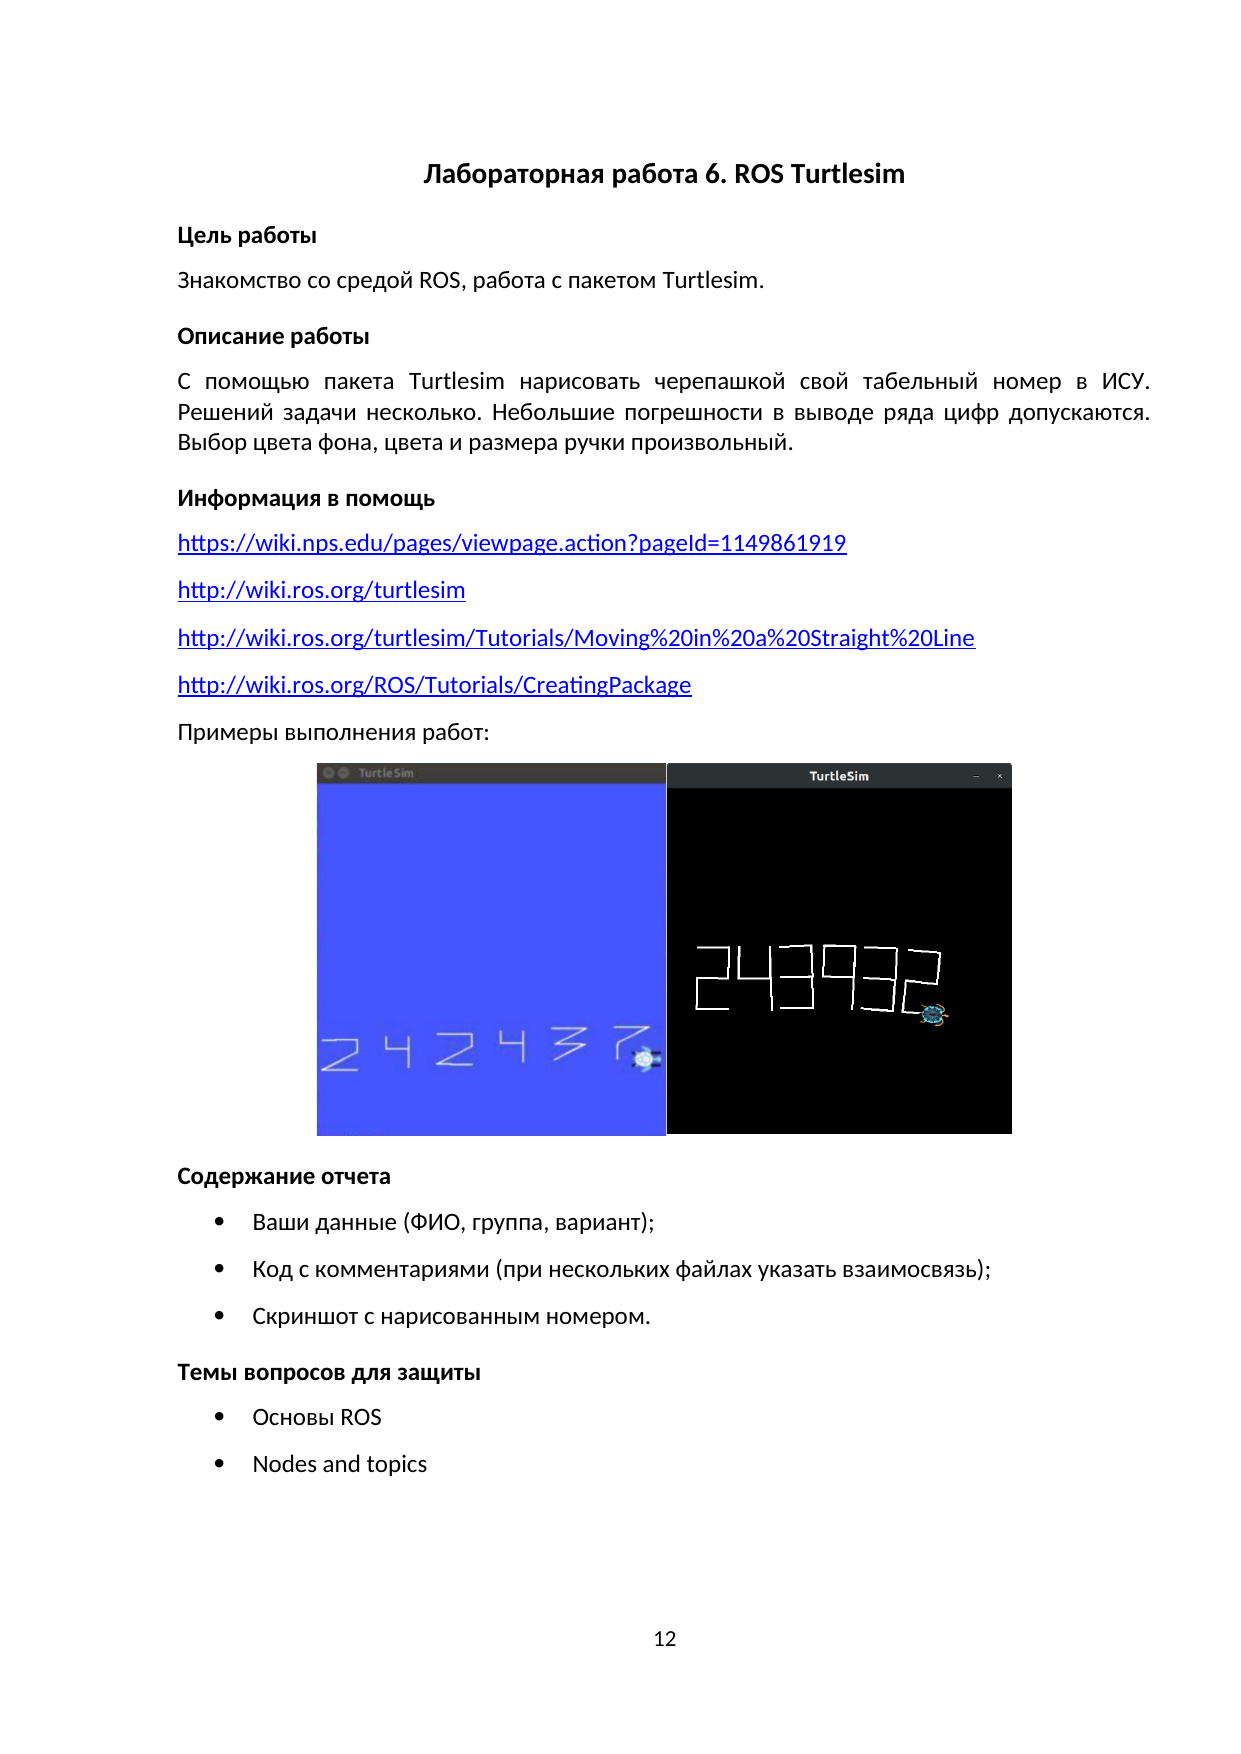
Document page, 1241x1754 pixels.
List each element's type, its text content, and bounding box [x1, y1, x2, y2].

text Цель работы [177, 219, 1152, 249]
text Описание работы [177, 320, 1152, 351]
list Ваши данные (ФИО, группа, вариант); [215, 1206, 1152, 1236]
text Лабораторная работа 6. ROS Turtlesim [177, 156, 1152, 191]
text http://wiki.ros.org/ROS/Tutorials/CreatingPackage [177, 669, 1152, 699]
picture [474, 763, 1012, 1136]
list Скриншот с нарисованным номером. [215, 1300, 1152, 1331]
text С помощью пакета Turtlesim нарисовать черепашкой свой табельный номер в ИСУ. Решений задачи несколько. Небольшие погрешности в выводе ряда цифр допускаются. Выбор цвета фона, цвета и размера ручки произвольный. [177, 365, 1152, 457]
text Примеры выполнения работ: [177, 716, 1152, 747]
text Темы вопросов для защиты [177, 1356, 1152, 1386]
text Информация в помощь [177, 482, 1152, 512]
list Код с комментариями (при нескольких файлах указать взаимосвязь); [215, 1253, 1152, 1283]
list Основы ROS [215, 1401, 1152, 1432]
text http://wiki.ros.org/turtlesim [177, 574, 1152, 605]
text https://wiki.nps.edu/pages/viewpage.action?pageId=1149861919 [177, 527, 1152, 558]
text http://wiki.ros.org/turtlesim/Tutorials/Moving%20in%20a%20Straight%20Line [177, 622, 1152, 652]
list Nodes and topics [215, 1448, 1152, 1479]
text Знакомство со средой ROS, работа с пакетом Turtlesim. [177, 264, 1152, 295]
text Содержание отчета [177, 1160, 1152, 1191]
